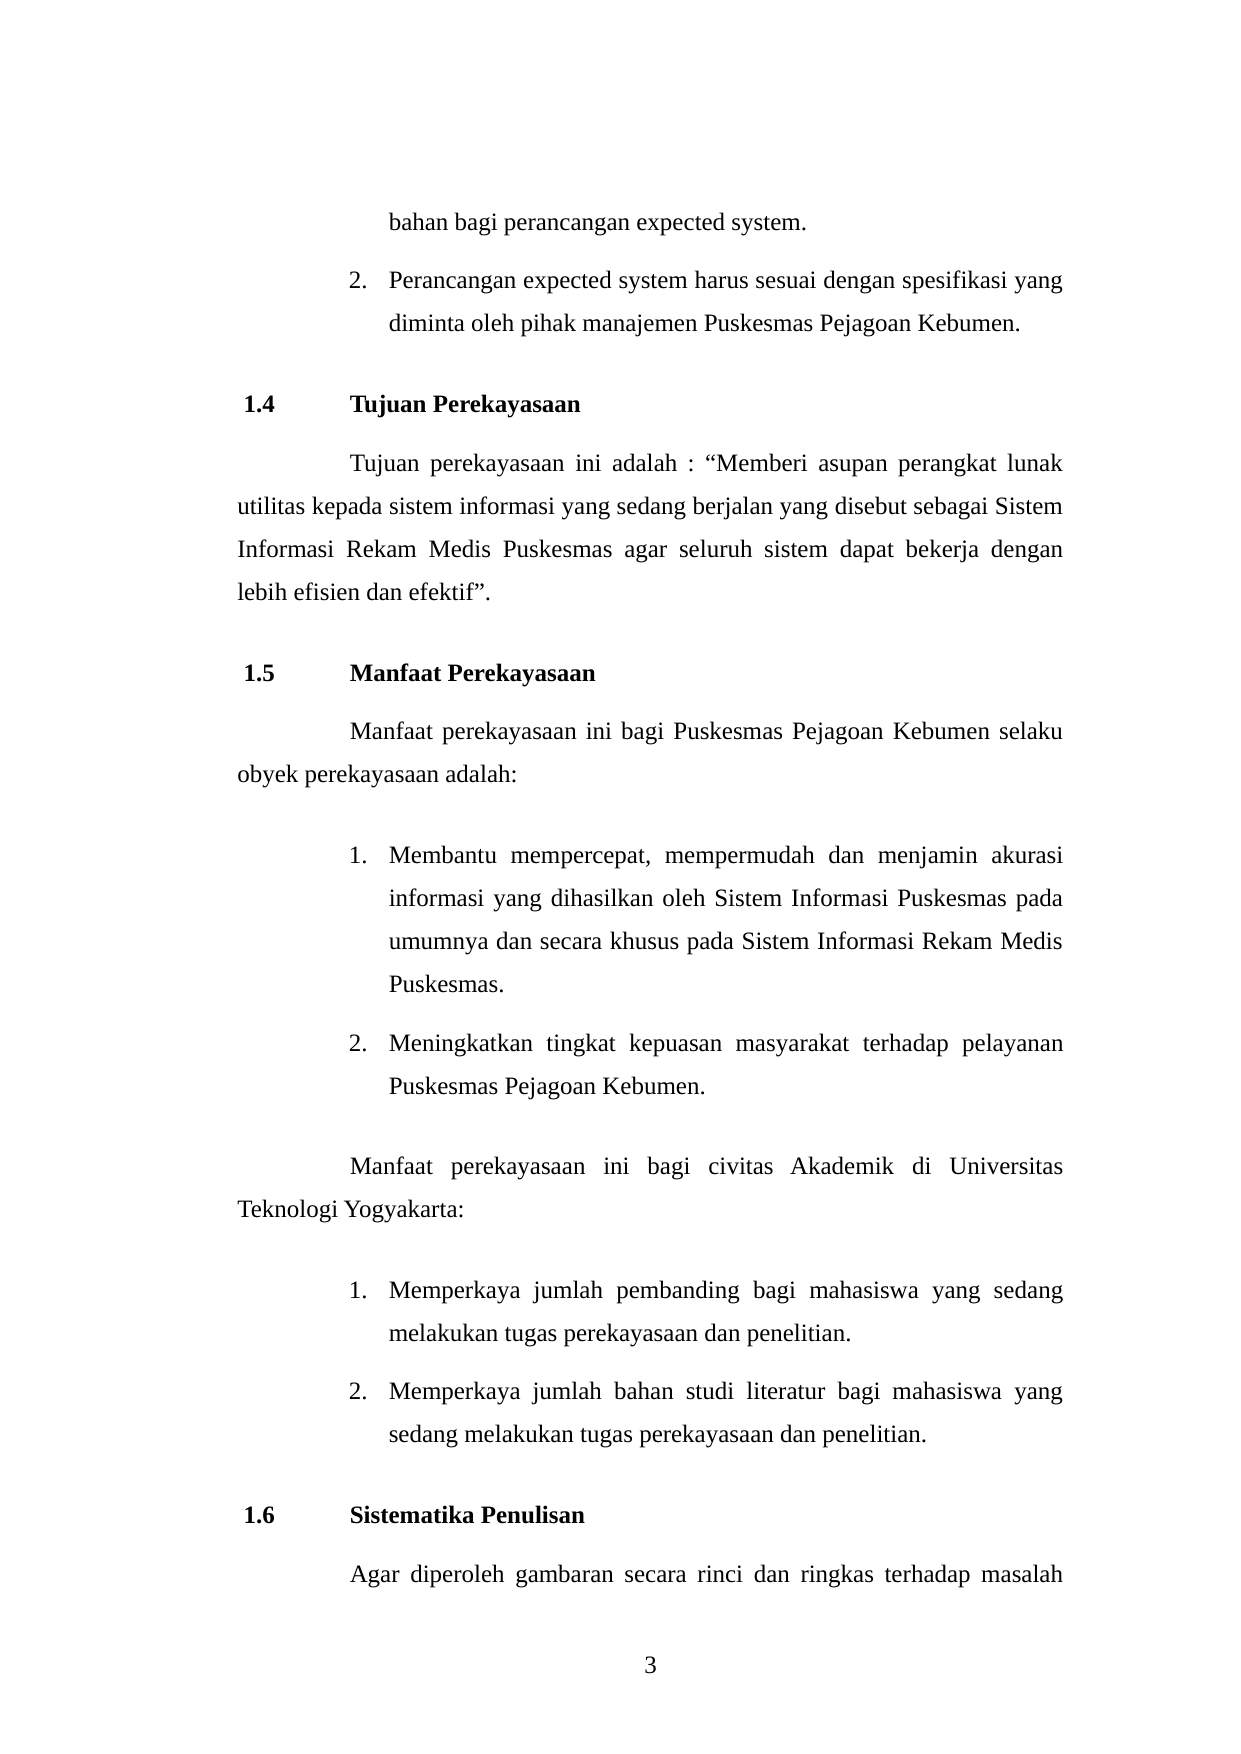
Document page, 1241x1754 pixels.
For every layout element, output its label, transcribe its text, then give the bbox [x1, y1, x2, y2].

text Tujuan perekayasaan ini adalah : “Memberi asupan perangkat lunak utilitas kepada sistem informasi yang sedang berjalan yang disebut sebagai Sistem Informasi Rekam Medis Puskesmas agar seluruh sistem dapat bekerja dengan lebih efisien dan efektif”. [237, 448, 1063, 606]
text 2. Perancangan expected system harus sesuai dengan spesifikasi yang diminta oleh pihak manajemen Puskesmas Pejagoan Kebumen. [349, 265, 1063, 337]
text Manfaat perekayasaan ini bagi Puskesmas Pejagoan Kebumen selaku obyek perekayasaan adalah: [237, 716, 1063, 788]
text 1. Memperkaya jumlah pembanding bagi mahasiswa yang sedang melakukan tugas perekayasaan dan penelitian. [349, 1275, 1063, 1347]
text Agar diperoleh gambaran secara rinci dan ringkas terhadap masalah [237, 1559, 1063, 1588]
text 2. Meningkatkan tingkat kepuasan masyarakat terhadap pelayanan Puskesmas Pejagoan Kebumen. [349, 1028, 1063, 1099]
text Manfaat perekayasaan ini bagi civitas Akademik di Universitas Teknologi Yogyakarta: [237, 1151, 1063, 1223]
list Tujuan Perekayasaan [237, 389, 1063, 418]
list Manfaat Perekayasaan [237, 658, 1063, 686]
list Sistematika Penulisan [237, 1500, 1063, 1529]
text bahan bagi perancangan expected system. [349, 207, 1063, 236]
text 2. Memperkaya jumlah bahan studi literatur bagi mahasiswa yang sedang melakukan tugas perekayasaan dan penelitian. [349, 1376, 1063, 1448]
text 1. Membantu mempercepat, mempermudah dan menjamin akurasi informasi yang dihasilkan oleh Sistem Informasi Puskesmas pada umumnya dan secara khusus pada Sistem Informasi Rekam Medis Puskesmas. [349, 840, 1063, 998]
